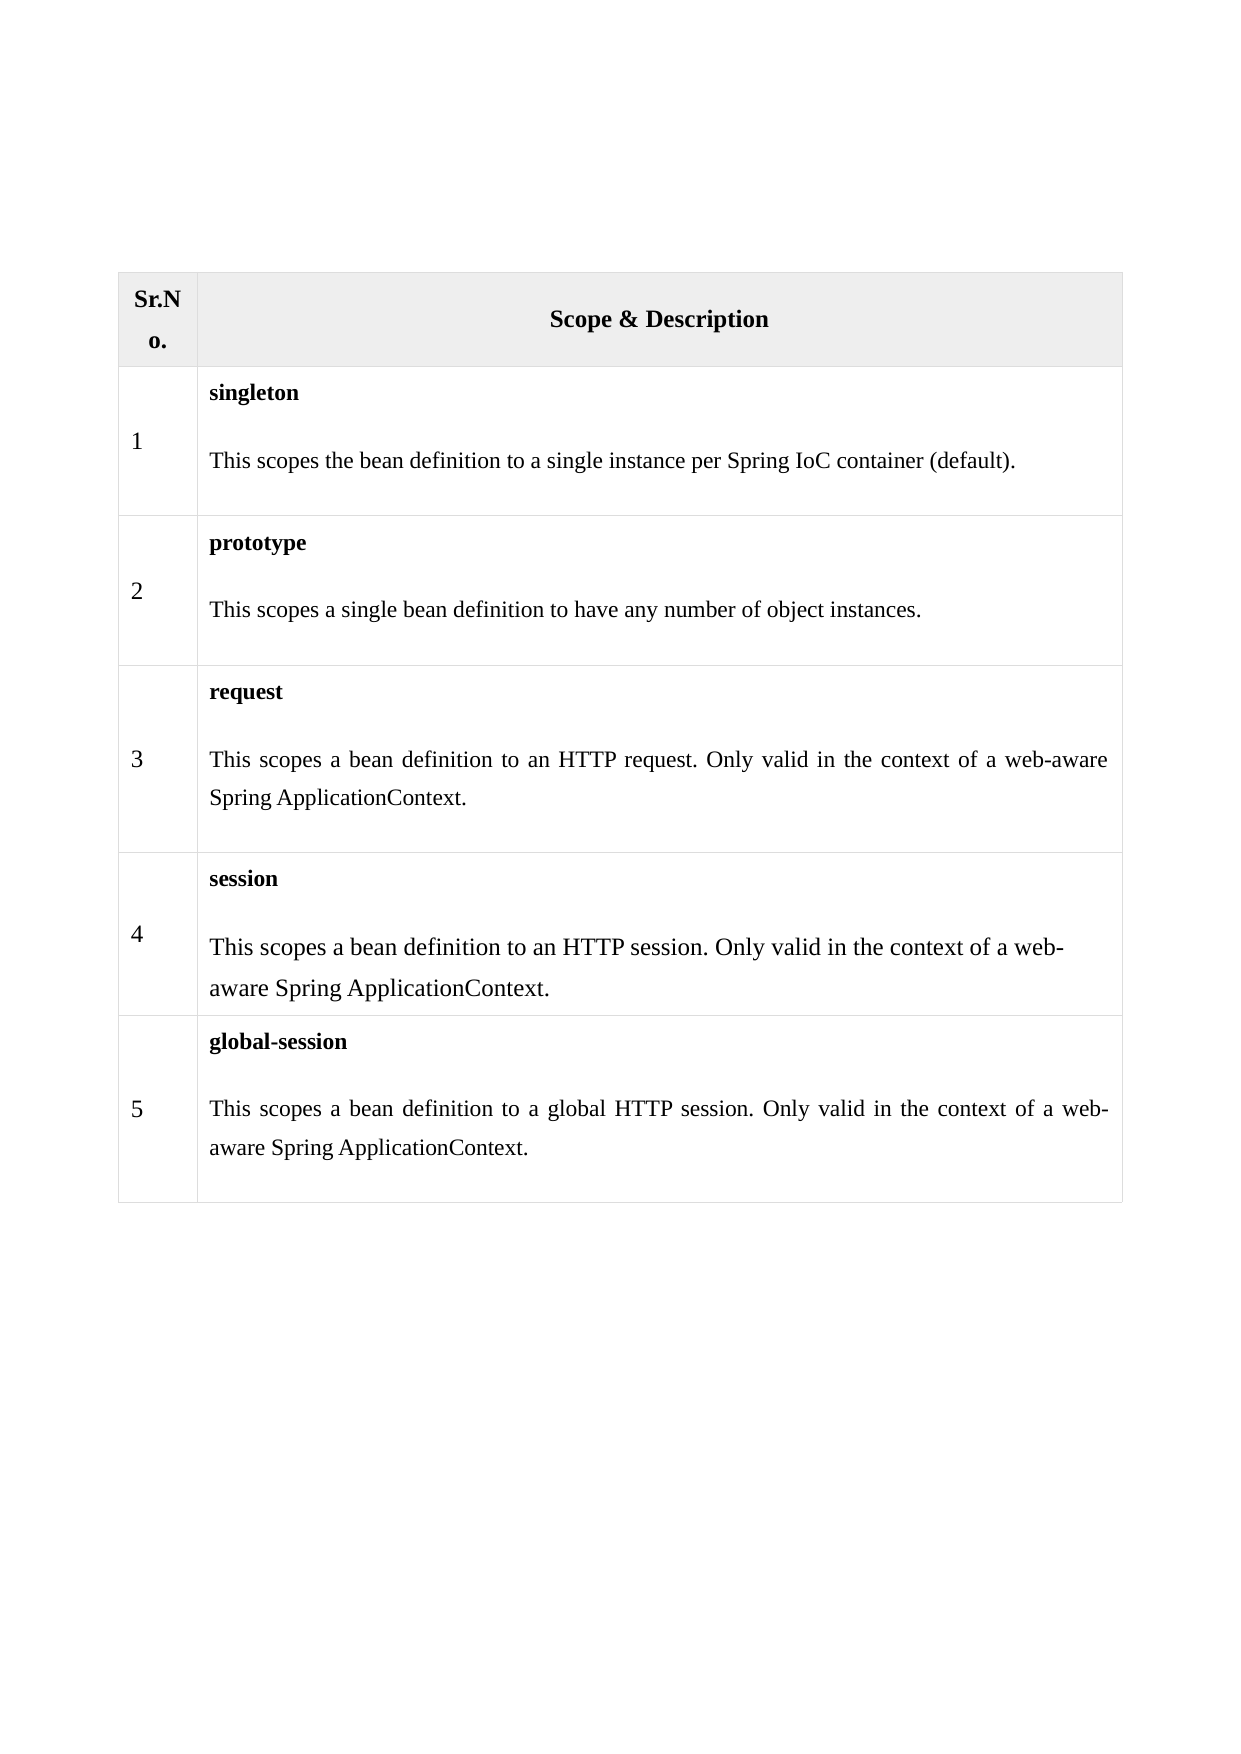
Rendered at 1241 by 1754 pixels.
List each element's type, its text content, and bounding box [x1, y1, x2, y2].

table_cell 3 [119, 666, 197, 852]
table_cell prototype This scopes a single bean definition to have any number of object instances. [198, 516, 1122, 665]
table_cell 1 [119, 367, 197, 515]
table_cell request This scopes a bean definition to an HTTP request. Only valid in the context of a web-aware Spring ApplicationContext. [198, 666, 1122, 852]
table_header Sr.No. [119, 273, 197, 366]
table_cell singleton This scopes the bean definition to a single instance per Spring IoC container (default). [198, 367, 1122, 515]
table_header Scope & Description [198, 273, 1122, 366]
table_cell global-session This scopes a bean definition to a global HTTP session. Only valid in the context of a web-aware Spring ApplicationContext. [198, 1016, 1122, 1202]
table_cell 4 [119, 853, 197, 1014]
table_cell 2 [119, 516, 197, 665]
table_cell session This scopes a bean definition to an HTTP session. Only valid in the context of a web-aware Spring ApplicationContext. [198, 853, 1122, 1014]
table_cell 5 [119, 1016, 197, 1202]
